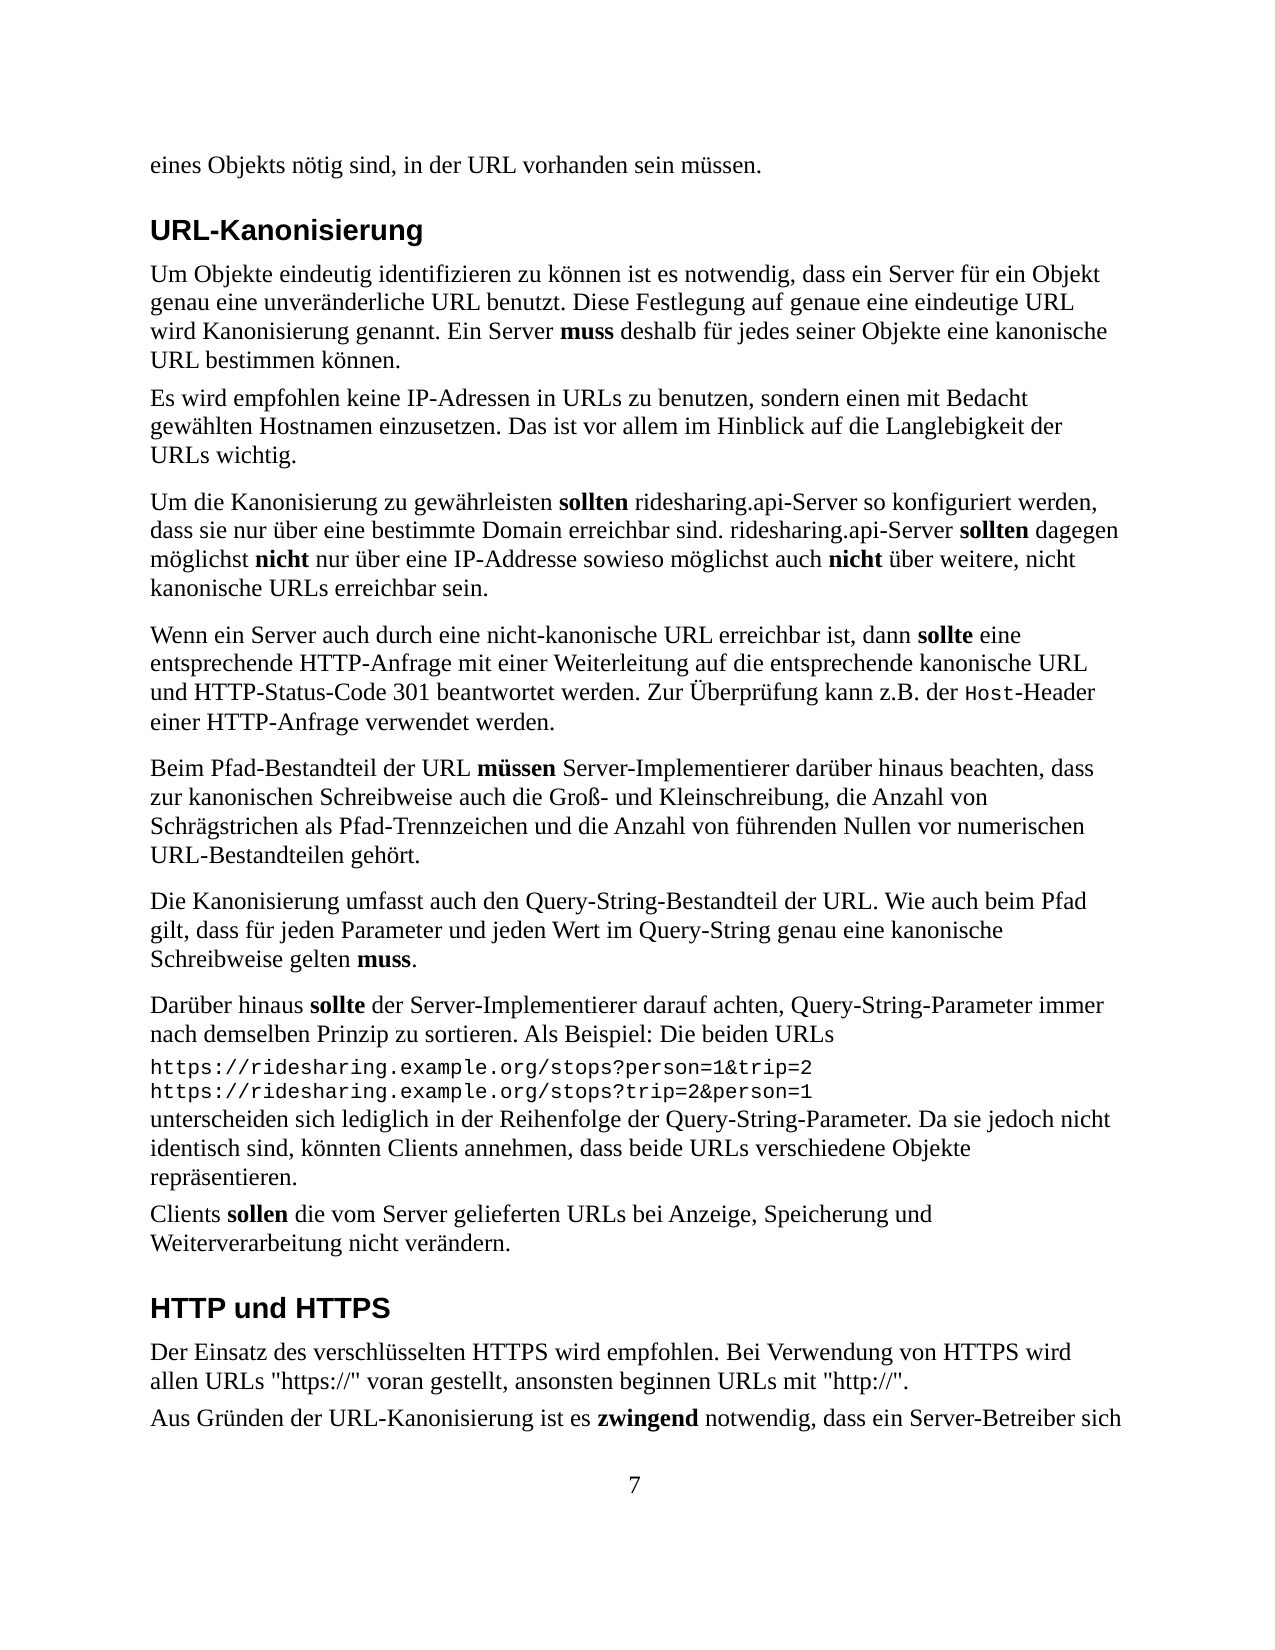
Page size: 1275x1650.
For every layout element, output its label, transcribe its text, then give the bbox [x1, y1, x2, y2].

text https://ridesharing.example.org/stops?trip=2&person=1 [150, 1081, 1125, 1104]
text Um die Kanonisierung zu gewährleisten sollten ridesharing.api-Server so konfiguriert werden, dass sie nur über eine bestimmte Domain erreichbar sind. ridesharing.api-Server sollten dagegen möglichst nicht nur über eine IP-Addresse sowieso möglichst auch nicht über weitere, nicht kanonische URLs erreichbar sein. [150, 487, 1125, 602]
text Beim Pfad-Bestandteil der URL müssen Server-Implementierer darüber hinaus beachten, dass zur kanonischen Schreibweise auch die Groß- und Kleinschreibung, die Anzahl von Schrägstrichen als Pfad-Trennzeichen und die Anzahl von führenden Nullen vor numerischen URL-Bestandteilen gehört. [150, 753, 1125, 868]
text unterscheiden sich lediglich in der Reihenfolge der Query-String-Parameter. Da sie jedoch nicht identisch sind, könnten Clients annehmen, dass beide URLs verschiedene Objekte repräsentieren. [150, 1104, 1125, 1191]
text Clients sollen die vom Server gelieferten URLs bei Anzeige, Speicherung und Weiterverarbeitung nicht verändern. [150, 1199, 1125, 1257]
text Aus Gründen der URL-Kanonisierung ist es zwingend notwendig, dass ein Server-Betreiber sich [150, 1403, 1125, 1432]
text https://ridesharing.example.org/stops?person=1&trip=2 [150, 1057, 1125, 1081]
text Wenn ein Server auch durch eine nicht-kanonische URL erreichbar ist, dann sollte eine entsprechende HTTP-Anfrage mit einer Weiterleitung auf die entsprechende kanonische URL und HTTP-Status-Code 301 beantwortet werden. Zur Überprüfung kann z.B. der Host-Header einer HTTP-Anfrage verwendet werden. [150, 620, 1125, 736]
text Es wird empfohlen keine IP-Adressen in URLs zu benutzen, sondern einen mit Bedacht gewählten Hostnamen einzusetzen. Das ist vor allem im Hinblick auf die Langlebigkeit der URLs wichtig. [150, 383, 1125, 469]
text Der Einsatz des verschlüsselten HTTPS wird empfohlen. Bei Verwendung von HTTPS wird allen URLs "https://" voran gestellt, ansonsten beginnen URLs mit "http://". [150, 1337, 1125, 1394]
subtitle HTTP und HTTPS [150, 1291, 1125, 1324]
text eines Objekts nötig sind, in der URL vorhanden sein müssen. [150, 150, 1125, 179]
text Darüber hinaus sollte der Server-Implementierer darauf achten, Query-String-Parameter immer nach demselben Prinzip zu sortieren. Als Beispiel: Die beiden URLs [150, 991, 1125, 1048]
subtitle URL-Kanonisierung [150, 213, 1125, 246]
text Die Kanonisierung umfasst auch den Query-String-Bestandteil der URL. Wie auch beim Pfad gilt, dass für jeden Parameter und jeden Wert im Query-String genau eine kanonische Schreibweise gelten muss. [150, 886, 1125, 973]
text Um Objekte eindeutig identifizieren zu können ist es notwendig, dass ein Server für ein Objekt genau eine unveränderliche URL benutzt. Diese Festlegung auf genaue eine eindeutige URL wird Kanonisierung genannt. Ein Server muss deshalb für jedes seiner Objekte eine kanonische URL bestimmen können. [150, 259, 1125, 374]
